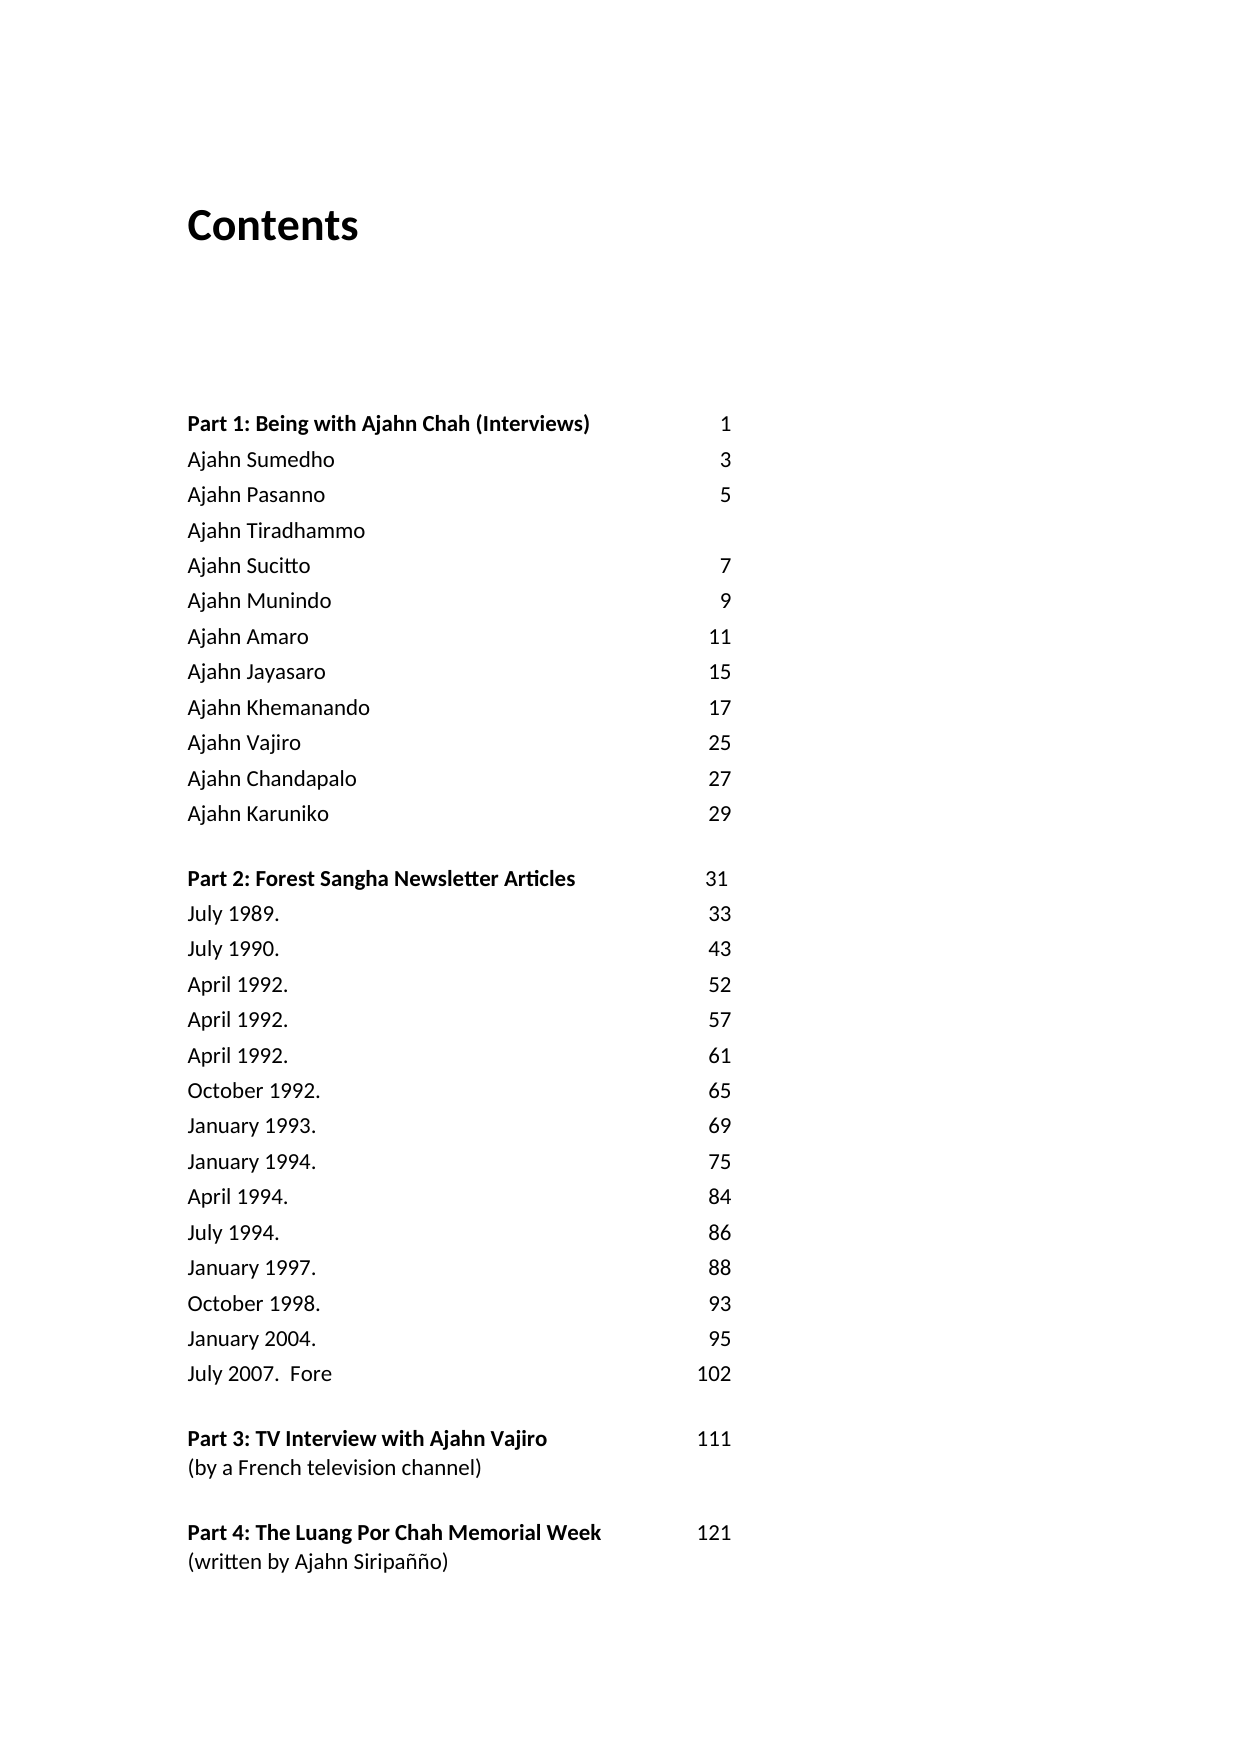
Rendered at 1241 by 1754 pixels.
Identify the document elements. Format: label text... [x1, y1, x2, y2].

text Ajahn Chandapalo 27 [187, 763, 1053, 792]
text July 1989. 33 [187, 898, 1053, 927]
text October 1992. 65 [187, 1075, 1053, 1104]
text Part 4: The Luang Por Chah Memorial Week 121 [187, 1517, 1053, 1546]
text January 1994. 75 [187, 1146, 1053, 1175]
text Ajahn Amaro 11 [187, 621, 1053, 650]
text July 1990. 43 [187, 933, 1053, 963]
text (by a French television channel) [187, 1452, 1053, 1481]
text Part 1: Being with Ajahn Chah (Interviews) 1 [187, 408, 1053, 438]
text April 1992. 57 [187, 1004, 1053, 1033]
text January 2004. 95 [187, 1323, 1053, 1352]
text April 1994. 84 [187, 1181, 1053, 1211]
text July 2007. Fore 102 [187, 1358, 1053, 1388]
text Contents [187, 196, 1053, 252]
text Ajahn Tiradhammo [187, 515, 1053, 544]
text April 1992. 61 [187, 1040, 1053, 1069]
text Part 2: Forest Sangha Newsletter Articles 31 [187, 863, 1053, 892]
text Ajahn Sucitto 7 [187, 550, 1053, 579]
text Ajahn Vajiro 25 [187, 727, 1053, 756]
text April 1992. 52 [187, 969, 1053, 998]
text Ajahn Munindo 9 [187, 586, 1053, 615]
text Ajahn Karuniko 29 [187, 798, 1053, 827]
text Ajahn Sumedho 3 [187, 444, 1053, 473]
text Ajahn Khemanando 17 [187, 692, 1053, 721]
text January 1997. 88 [187, 1252, 1053, 1281]
text October 1998. 93 [187, 1288, 1053, 1317]
text Ajahn Pasanno 5 [187, 479, 1053, 508]
text (written by Ajahn Siripañño) [187, 1546, 1053, 1575]
text January 1993. 69 [187, 1111, 1053, 1140]
text Part 3: TV Interview with Ajahn Vajiro 111 [187, 1423, 1053, 1452]
text July 1994. 86 [187, 1217, 1053, 1246]
text Ajahn Jayasaro 15 [187, 656, 1053, 686]
